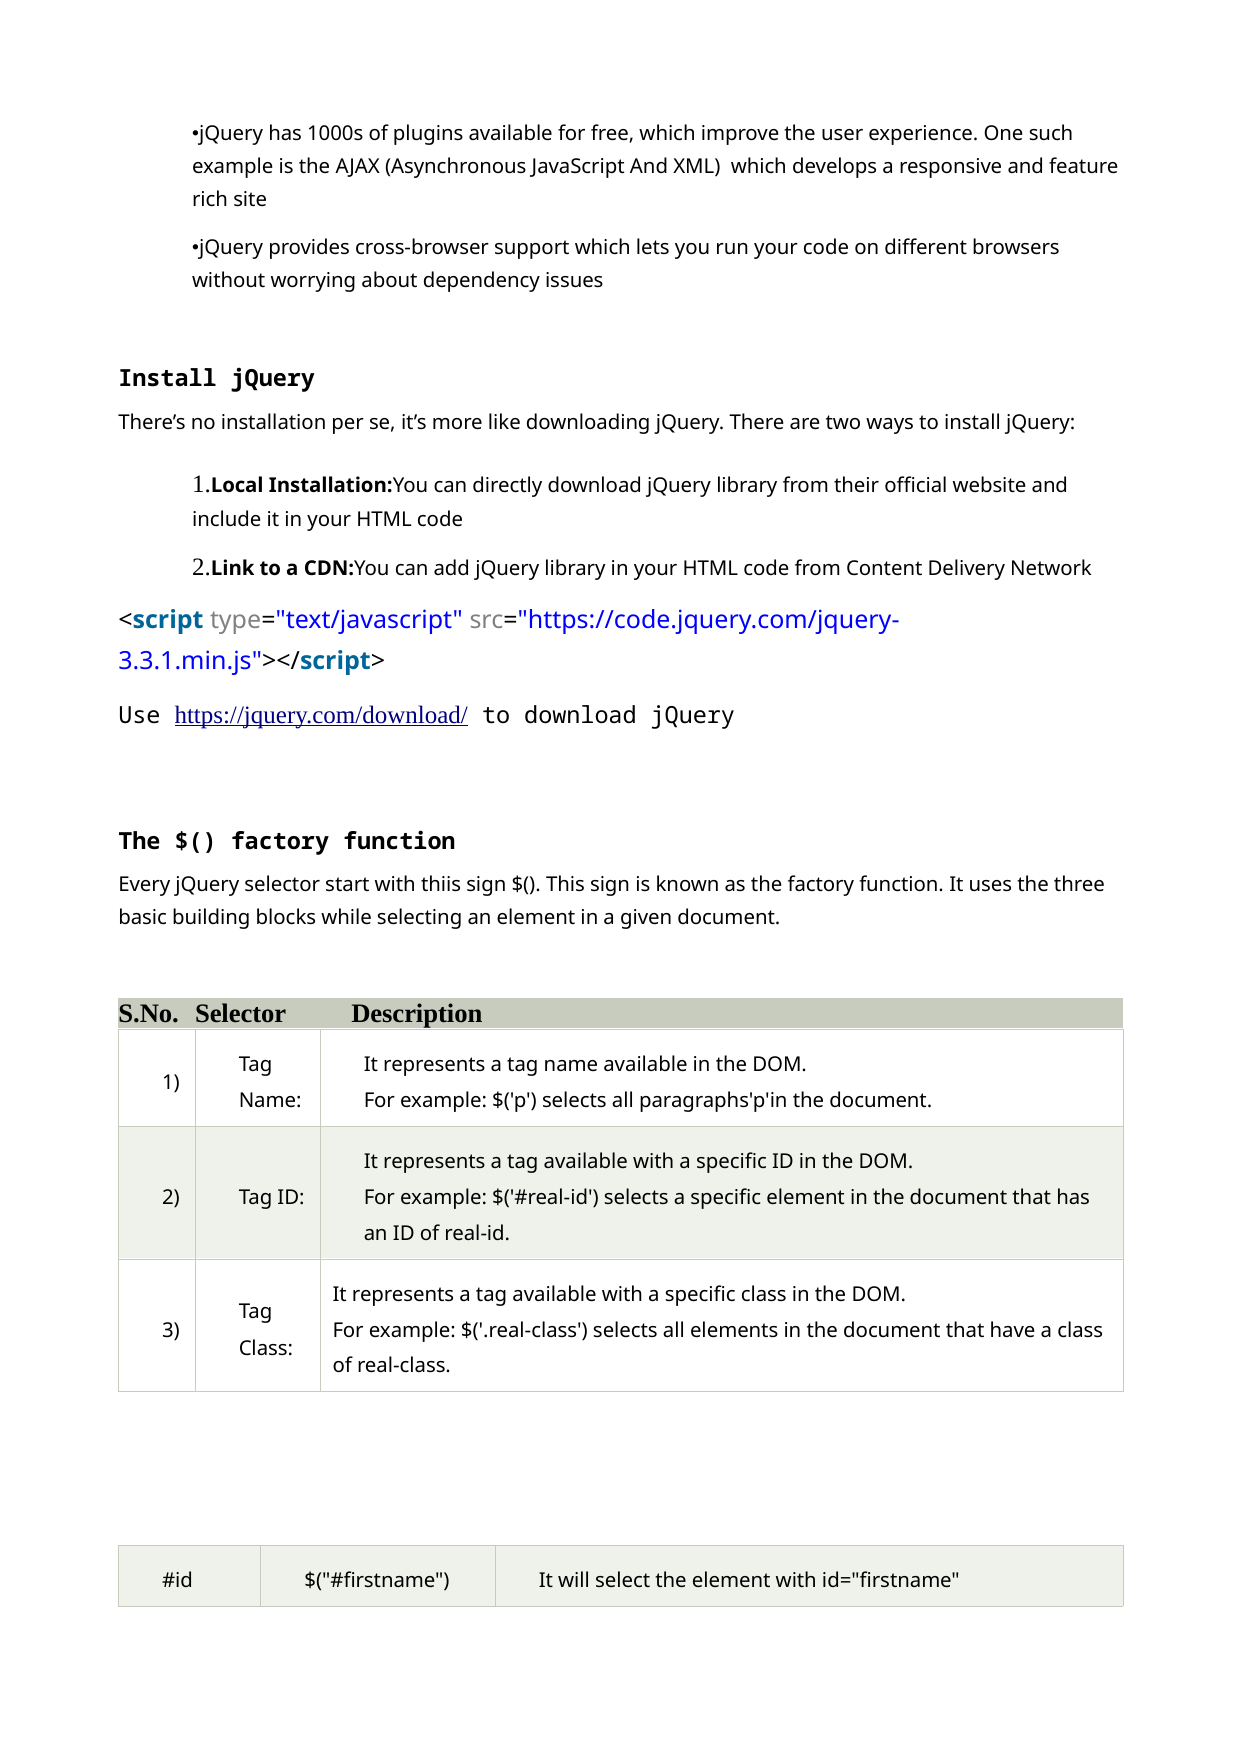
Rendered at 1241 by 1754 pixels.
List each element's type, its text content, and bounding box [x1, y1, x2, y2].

table_cell It represents a tag available with a specific ID in the DOM. For example: $('#real-id') selects a specific element in the document that has an ID of real-id. [321, 1127, 1123, 1258]
text <script type="text/javascript" src="https://code.jquery.com/jquery-3.3.1.min.js"></script> [118, 602, 1122, 677]
list jQuery has 1000s of plugins available for free, which improve the user experience. One such example is the AJAX (Asynchronous JavaScript And XML) which develops a responsive and feature rich site [118, 118, 1122, 212]
table_cell 3) [119, 1260, 195, 1391]
table_cell It represents a tag available with a specific class in the DOM. For example: $('.real-class') selects all elements in the document that have a class of real-class. [321, 1260, 1123, 1391]
table_cell Tag Class: [196, 1260, 320, 1391]
list Link to a CDN:You can add jQuery library in your HTML code from Content Delivery Network [118, 552, 1122, 581]
table_header S.No. [118, 998, 195, 1028]
table_cell Tag Name: [196, 1030, 320, 1126]
table_header It will select the element with id="firstname" [496, 1546, 1123, 1606]
table_header Selector [195, 998, 320, 1028]
subtitle The $() factory function [118, 825, 1122, 857]
table_header Description [320, 998, 1123, 1028]
subtitle Install jQuery [118, 361, 1122, 393]
table_cell Tag ID: [196, 1127, 320, 1258]
table_header #id [119, 1546, 260, 1606]
list jQuery provides cross-browser support which lets you run your code on different browsers without worrying about dependency issues [118, 232, 1122, 293]
list Local Installation:You can directly download jQuery library from their official website and include it in your HTML code [118, 469, 1122, 532]
table_header $("#firstname") [261, 1546, 495, 1606]
table_cell 2) [119, 1127, 195, 1258]
table_cell 1) [119, 1030, 195, 1126]
text Use https://jquery.com/download/ to download jQuery [118, 698, 1122, 730]
text Every jQuery selector start with thiis sign $(). This sign is known as the factory function. It uses the three basic building blocks while selecting an element in a given document. [118, 869, 1122, 930]
text There’s no installation per se, it’s more like downloading jQuery. There are two ways to install jQuery: [118, 408, 1122, 436]
table_cell It represents a tag name available in the DOM. For example: $('p') selects all paragraphs'p'in the document. [321, 1030, 1123, 1126]
